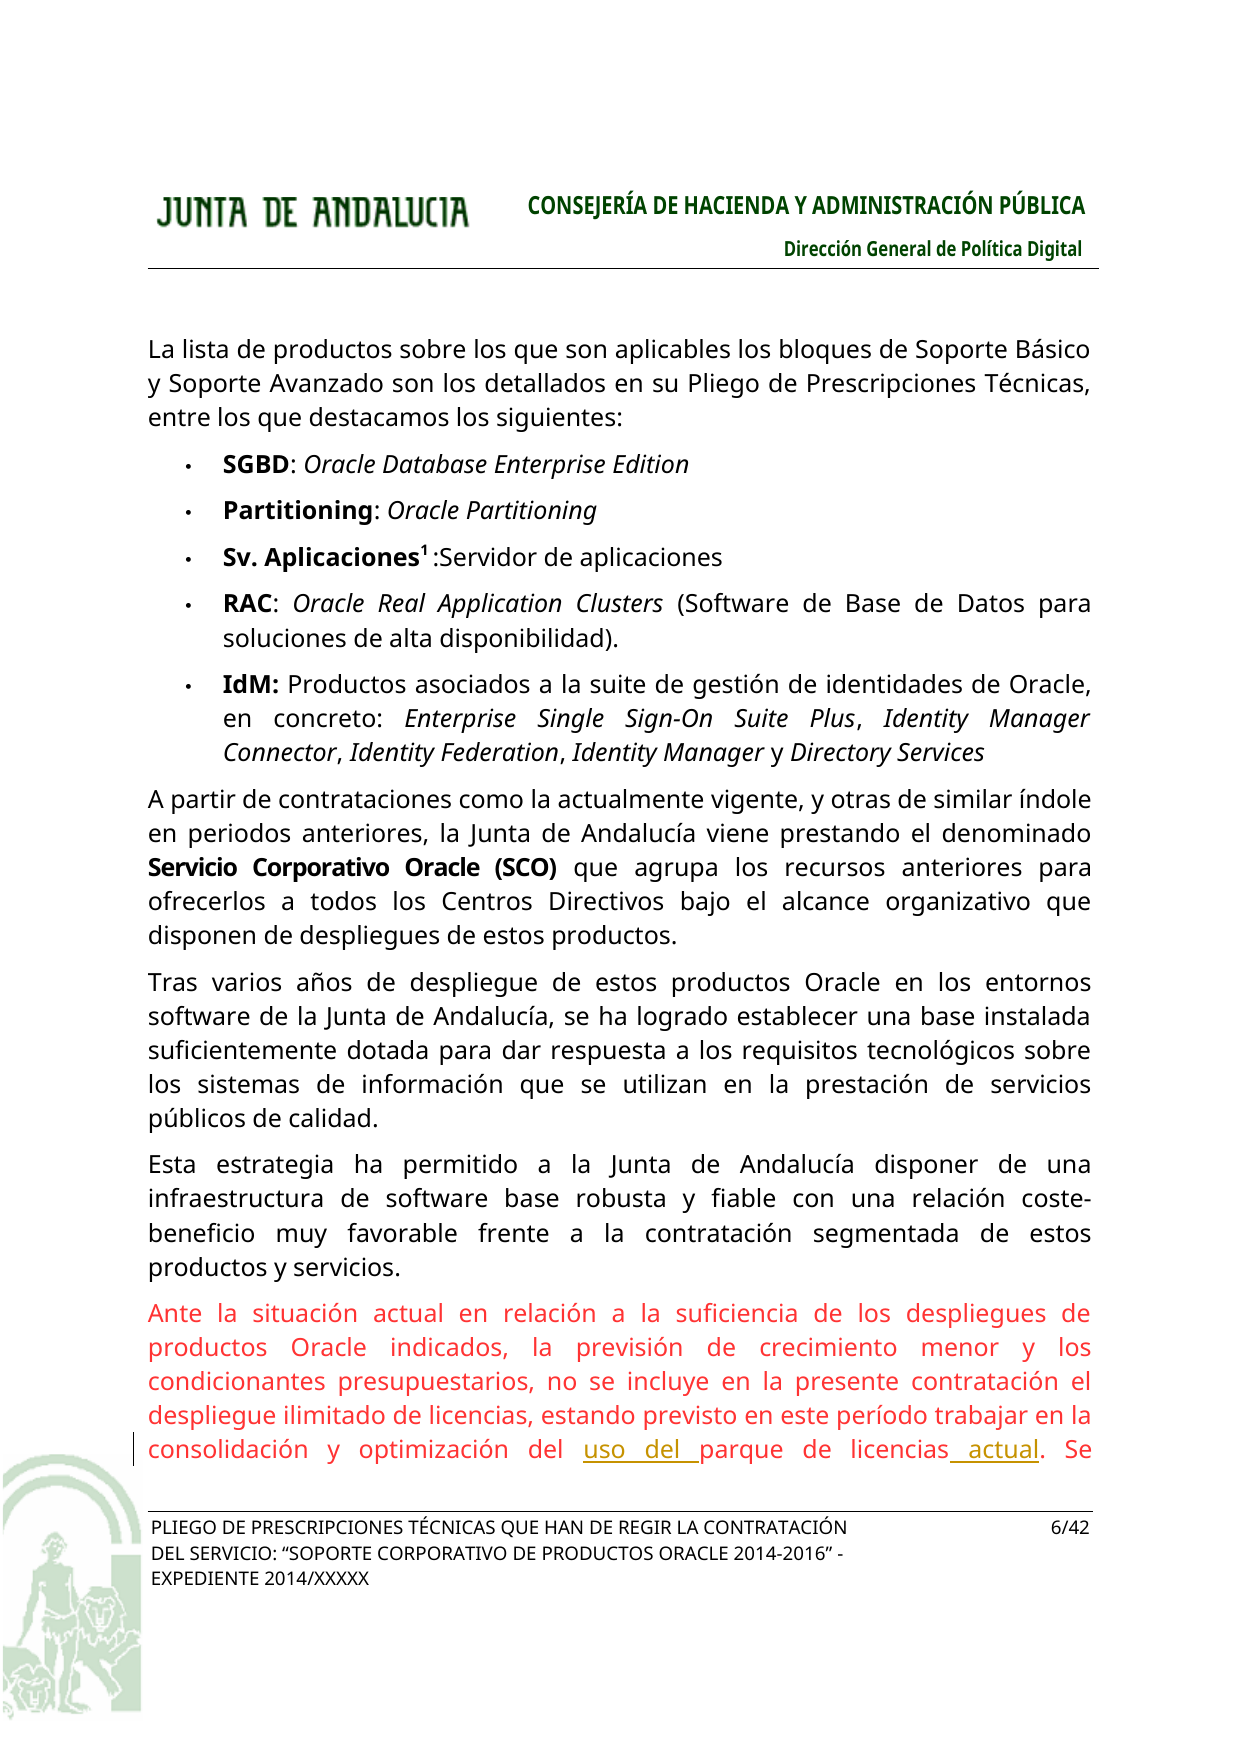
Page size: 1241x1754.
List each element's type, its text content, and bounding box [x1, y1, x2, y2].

text Esta estrategia ha permitido a la Junta de Andalucía disponer de una infraestructura de software base robusta y fiable con una relación coste-beneficio muy favorable frente a la contratación segmentada de estos productos y servicios. [148, 1147, 1093, 1283]
text Tras varios años de despliegue de estos productos Oracle en los entornos software de la Junta de Andalucía, se ha logrado establecer una base instalada suficientemente dotada para dar respuesta a los requisitos tecnológicos sobre los sistemas de información que se utilizan en la prestación de servicios públicos de calidad. [148, 964, 1093, 1134]
picture [156, 197, 471, 229]
list Sv. Aplicaciones1 :Servidor de aplicaciones [185, 539, 1093, 574]
list SGBD: Oracle Database Enterprise Edition [185, 446, 1093, 481]
list RAC: Oracle Real Application Clusters (Software de Base de Datos para soluciones de alta disponibilidad). [185, 586, 1093, 654]
list IdM: Productos asociados a la suite de gestión de identidades de Oracle, en concreto: Enterprise Single Sign-On Suite Plus, Identity Manager Connector, Identity Federation, Identity Manager y Directory Services [185, 667, 1093, 769]
text Ante la situación actual en relación a la suficiencia de los despliegues de productos Oracle indicados, la previsión de crecimiento menor y los condicionantes presupuestarios, no se incluye en la presente contratación el despliegue ilimitado de licencias, estando previsto en este período trabajar en la consolidación y optimización del uso del parque de licencias actual. Se [148, 1296, 1093, 1466]
text La lista de productos sobre los que son aplicables los bloques de Soporte Básico y Soporte Avanzado son los detallados en su Pliego de Prescripciones Técnicas, entre los que destacamos los siguientes: [148, 332, 1093, 434]
text A partir de contrataciones como la actualmente vigente, y otras de similar índole en periodos anteriores, la Junta de Andalucía viene prestando el denominado Servicio Corporativo Oracle (SCO) que agrupa los recursos anteriores para ofrecerlos a todos los Centros Directivos bajo el alcance organizativo que disponen de despliegues de estos productos. [148, 781, 1093, 952]
list Partitioning: Oracle Partitioning [185, 493, 1093, 527]
picture [2, 1454, 144, 1722]
